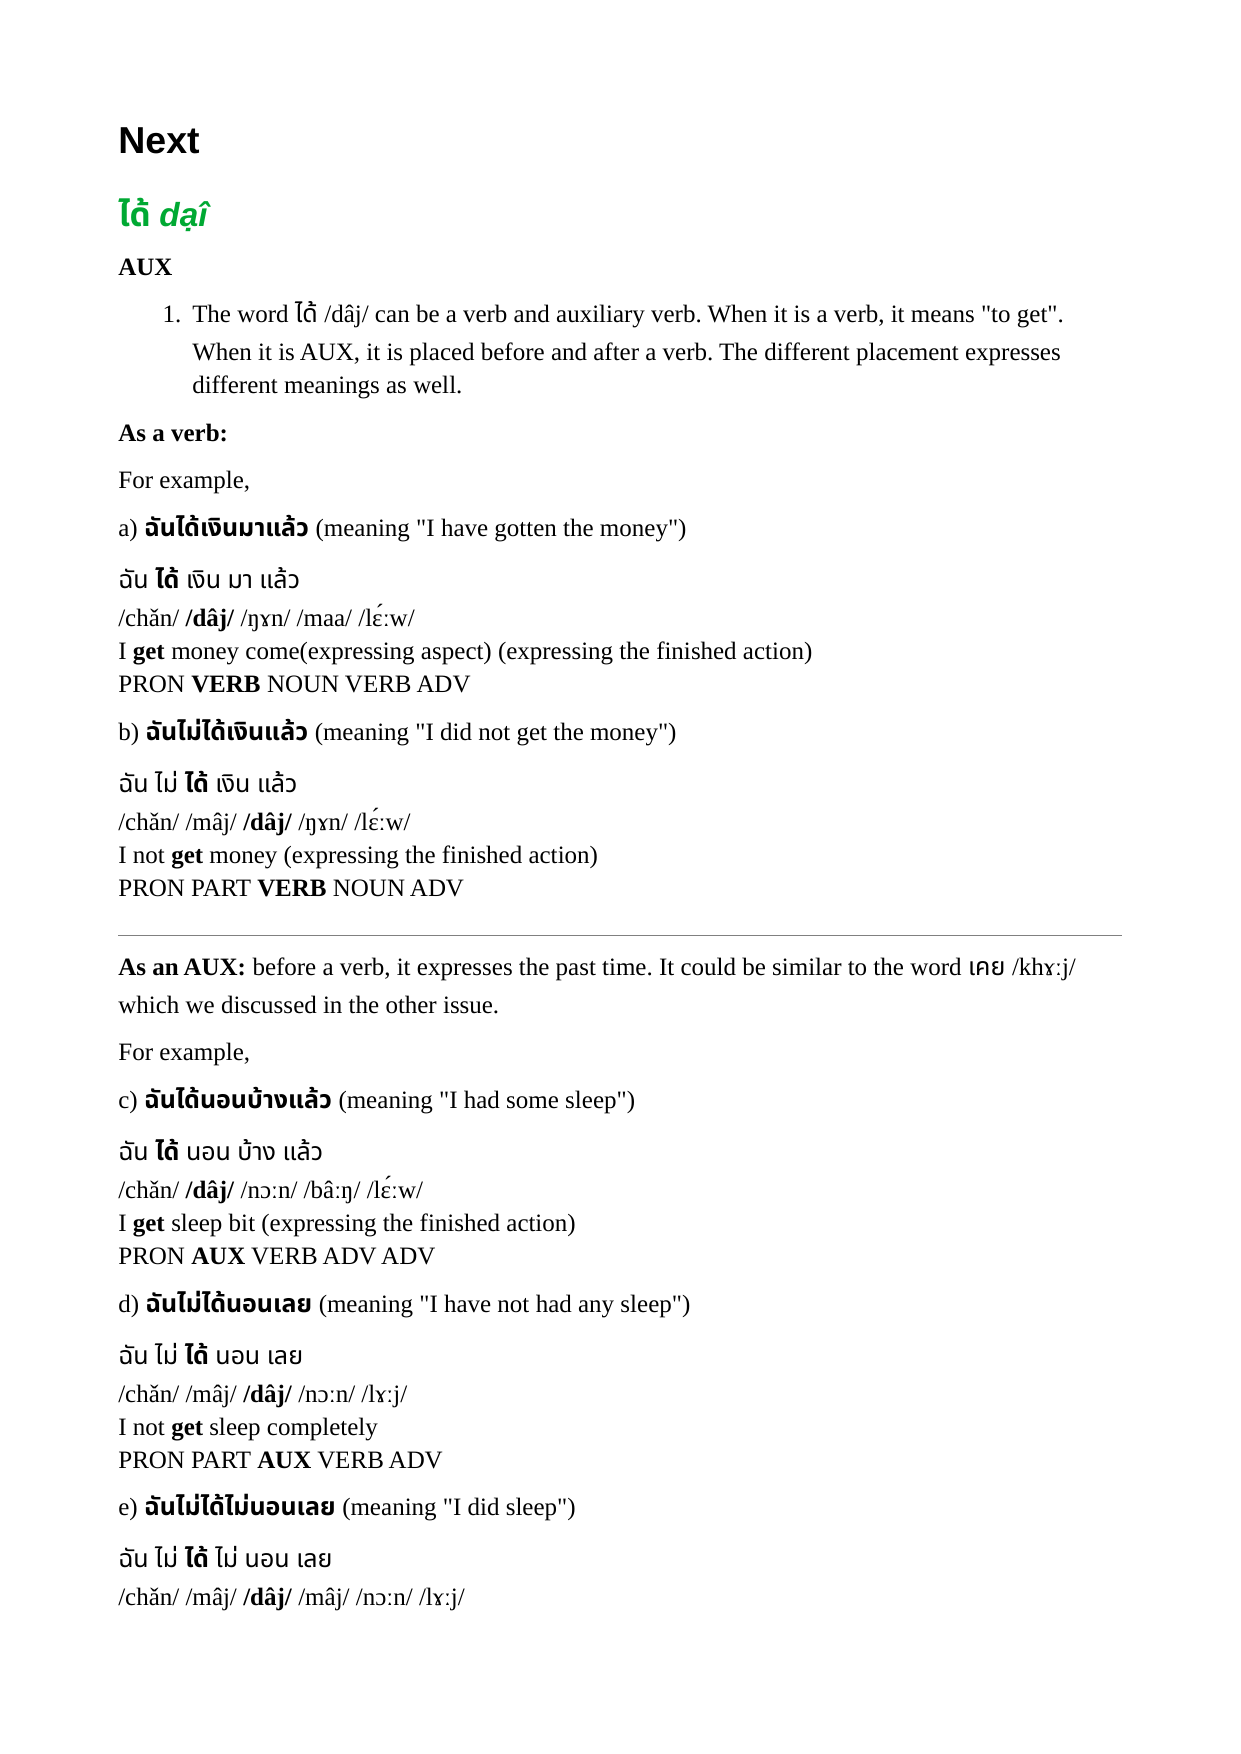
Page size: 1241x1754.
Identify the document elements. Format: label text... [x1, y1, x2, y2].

text d) ฉันไม่ได้นอนเลย (meaning "I have not had any sleep") [118, 1289, 1122, 1322]
text ฉัน ไม่ ได้ นอน เลย /chǎn/ /mâj/ /dâj/ /nɔːn/ /lɤːj/ I not get sleep completely PRON PART AUX VERB ADV [118, 1342, 1122, 1473]
text ฉัน ไม่ ได้ ไม่ นอน เลย /chǎn/ /mâj/ /dâj/ /mâj/ /nɔːn/ /lɤːj/ [118, 1545, 1122, 1611]
subtitle Next [118, 118, 1122, 161]
text ฉัน ได้ นอน บ้าง แล้ว /chǎn/ /dâj/ /nɔːn/ /bâːŋ/ /lɛ́ːw/ I get sleep bit (expressing the finished action) PRON AUX VERB ADV ADV [118, 1138, 1122, 1270]
list The word ได้ /dâj/ can be a verb and auxiliary verb. When it is a verb, it means "to get". When it is AUX, it is placed before and after a verb. The different placement expresses different meanings as well. [162, 299, 1122, 399]
text For example, [118, 1037, 1122, 1066]
text ฉัน ได้ เงิน มา แล้ว /chǎn/ /dâj/ /ŋɤn/ /maa/ /lɛ́ːw/ I get money come(expressing aspect) (expressing the finished action) PRON VERB NOUN VERB ADV [118, 566, 1122, 698]
subtitle ได้ dạî [118, 194, 1122, 239]
text As a verb: [118, 418, 1122, 447]
text a) ฉันได้เงินมาแล้ว (meaning "I have gotten the money") [118, 513, 1122, 547]
text c) ฉันได้นอนบ้างแล้ว (meaning "I had some sleep") [118, 1085, 1122, 1118]
text For example, [118, 466, 1122, 494]
text e) ฉันไม่ได้ไม่นอนเลย (meaning "I did sleep") [118, 1492, 1122, 1526]
text b) ฉันไม่ได้เงินแล้ว (meaning "I did not get the money") [118, 717, 1122, 750]
text As an AUX: before a verb, it expresses the past time. It could be similar to the word เคย /khɤːj/ which we discussed in the other issue. [118, 952, 1122, 1018]
text ฉัน ไม่ ได้ เงิน แล้ว /chǎn/ /mâj/ /dâj/ /ŋɤn/ /lɛ́ːw/ I not get money (expressing the finished action) PRON PART VERB NOUN ADV [118, 770, 1122, 902]
text AUX [118, 252, 1122, 281]
